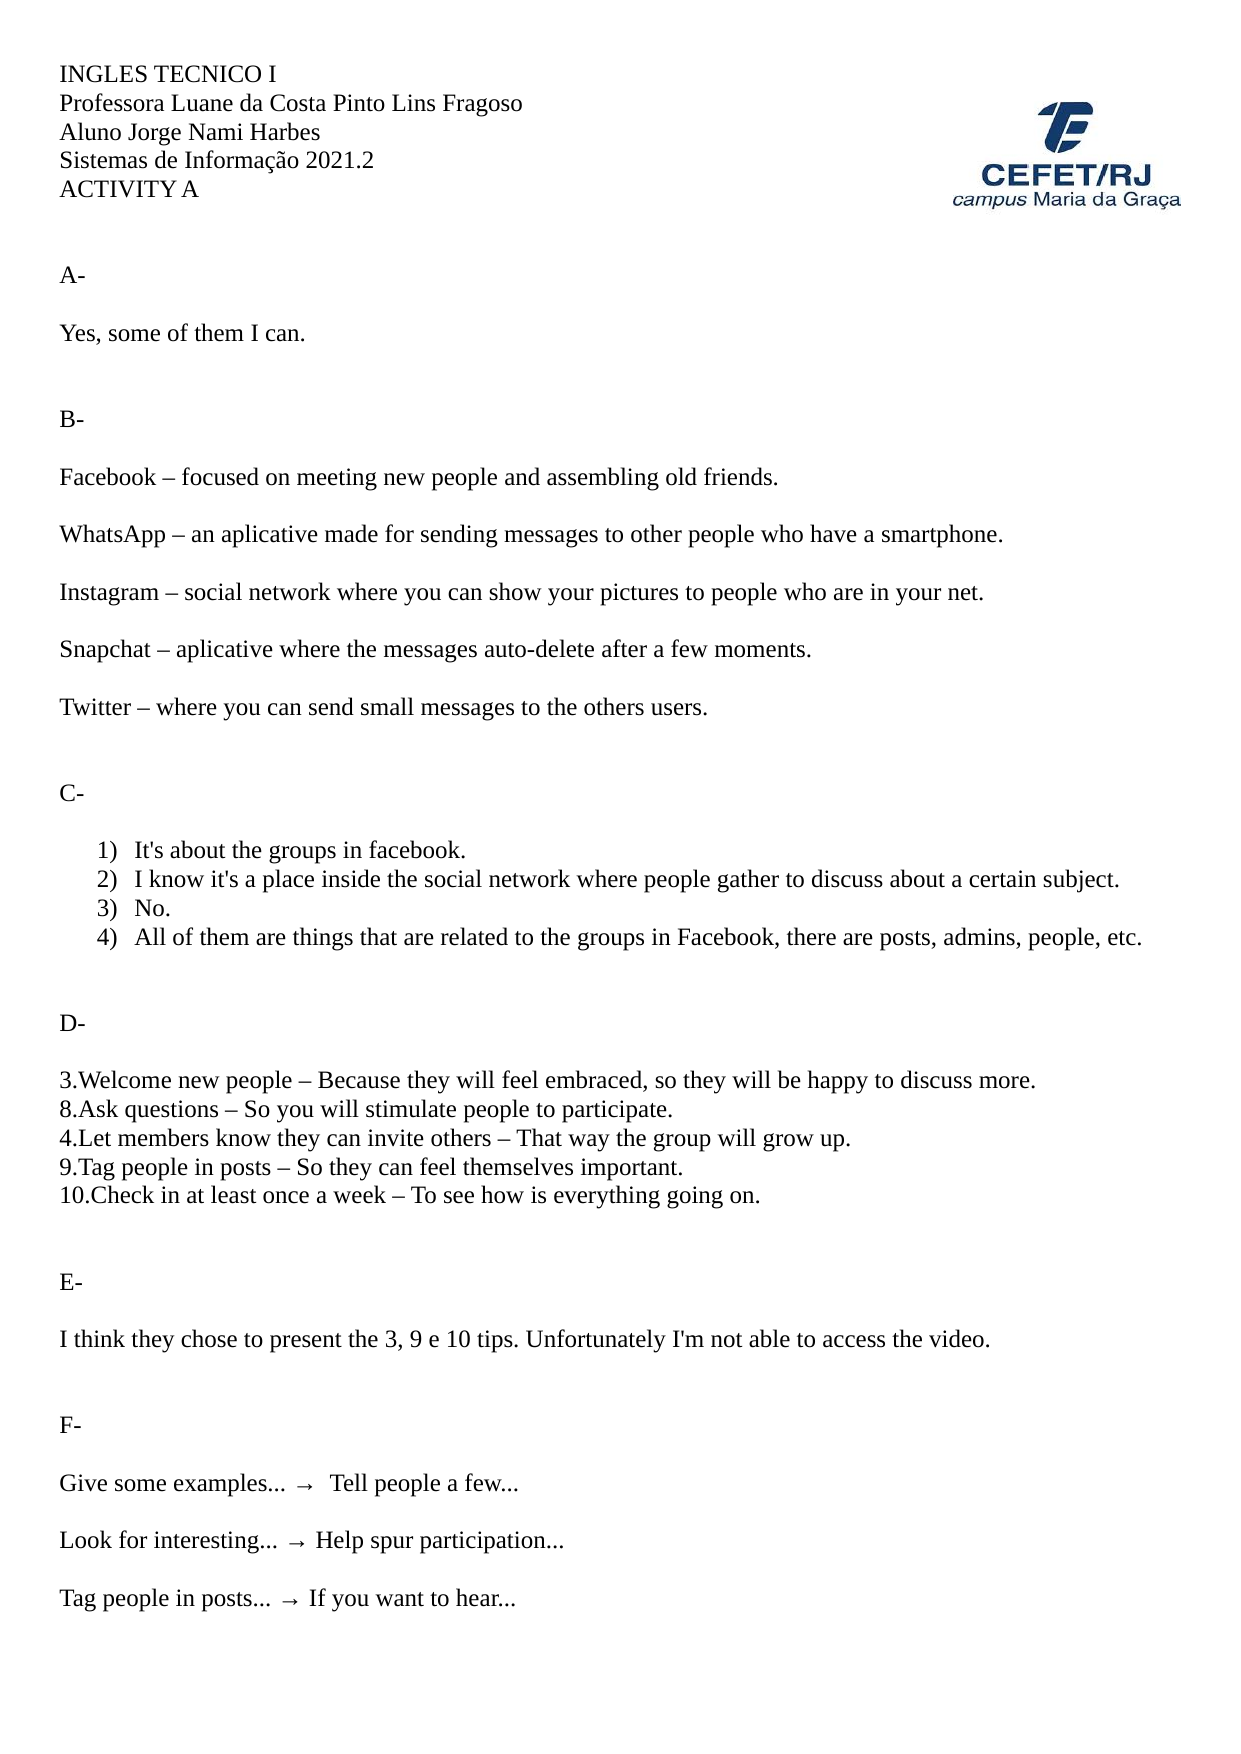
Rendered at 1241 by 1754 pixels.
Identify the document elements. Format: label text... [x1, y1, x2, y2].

text WhatsApp – an aplicative made for sending messages to other people who have a smartphone. [59, 519, 1181, 548]
text Professora Luane da Costa Pinto Lins Fragoso [59, 88, 953, 117]
text INGLES TECNICO I [59, 59, 1181, 88]
text Instagram – social network where you can show your pictures to people who are in your net. [59, 577, 1181, 605]
text Snapchat – aplicative where the messages auto-delete after a few moments. [59, 634, 1181, 663]
text 10.Check in at least once a week – To see how is everything going on. [59, 1180, 1181, 1209]
list It's about the groups in facebook. [97, 835, 1181, 864]
text Facebook – focused on meeting new people and assembling old friends. [59, 462, 1181, 490]
text Yes, some of them I can. [59, 318, 1181, 347]
text 9.Tag people in posts – So they can feel themselves important. [59, 1152, 1181, 1180]
text ACTIVITY A [59, 174, 953, 203]
text Tag people in posts... → If you want to hear... [59, 1583, 1181, 1612]
list No. [97, 893, 1181, 922]
list I know it's a place inside the social network where people gather to discuss about a certain subject. [97, 864, 1181, 893]
text A- [59, 260, 1181, 289]
text I think they chose to present the 3, 9 e 10 tips. Unfortunately I'm not able to access the video. [59, 1324, 1181, 1353]
text Twitter – where you can send small messages to the others users. [59, 692, 1181, 720]
text 8.Ask questions – So you will stimulate people to participate. [59, 1094, 1181, 1123]
text D- [59, 1008, 1181, 1037]
text C- [59, 778, 1181, 807]
text Sistemas de Informação 2021.2 [59, 145, 953, 174]
picture [953, 60, 1181, 249]
text E- [59, 1267, 1181, 1295]
text 3.Welcome new people – Because they will feel embraced, so they will be happy to discuss more. [59, 1065, 1181, 1094]
text Look for interesting... → Help spur participation... [59, 1525, 1181, 1554]
list All of them are things that are related to the groups in Facebook, there are posts, admins, people, etc. [97, 922, 1181, 950]
text F- [59, 1410, 1181, 1439]
text Give some examples... → Tell people a few... [59, 1468, 1181, 1497]
text Aluno Jorge Nami Harbes [59, 117, 953, 145]
text B- [59, 404, 1181, 433]
text 4.Let members know they can invite others – That way the group will grow up. [59, 1123, 1181, 1152]
